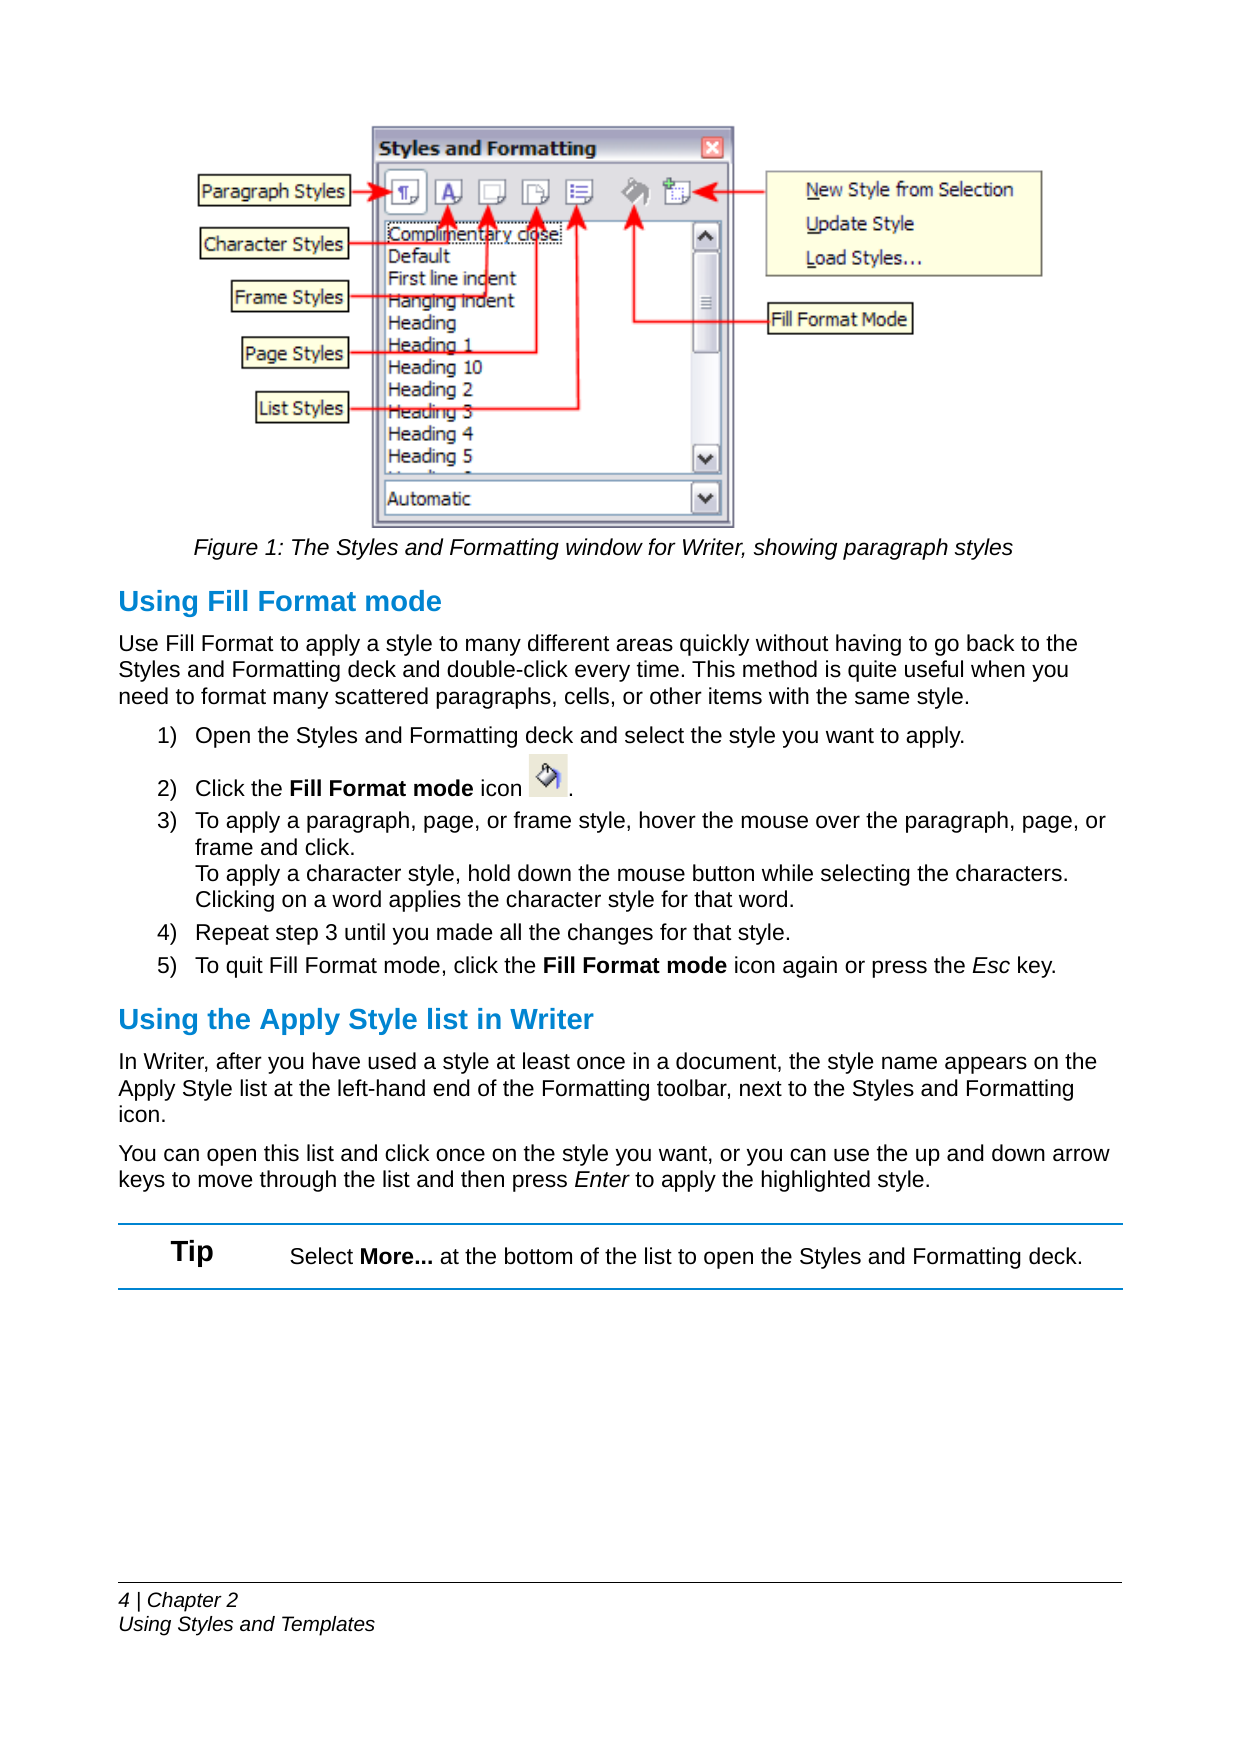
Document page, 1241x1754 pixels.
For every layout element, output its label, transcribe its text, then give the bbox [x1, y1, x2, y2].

text Figure 21: The Styles and Formatting window for Writer, showing paragraph styles [193, 533, 1047, 560]
table_header Tip [118, 1225, 266, 1288]
text Use Fill Format to apply a style to many different areas quickly without having to go back to the Styles and Formatting deck and double-click every time. This method is quite useful when you need to format many scattered paragraphs, cells, or other items with the same style. [118, 630, 1122, 709]
list Open the Styles and Formatting deck and select the style you want to apply. [177, 722, 1122, 748]
picture [528, 754, 568, 797]
subtitle Using the Apply Style list in Writer [118, 1002, 1122, 1036]
list To apply a paragraph, page, or frame style, hover the mouse over the paragraph, page, or frame and click. To apply a character style, hold down the mouse button while selecting the characters. Clicking on a word applies the character style for that word. [177, 807, 1122, 913]
list To quit Fill Format mode, click the Fill Format mode icon again or press the Esc key. [177, 952, 1122, 978]
picture [193, 118, 1048, 528]
subtitle Using Fill Format mode [118, 584, 1122, 618]
text In Writer, after you have used a style at least once in a document, the style name appears on the Apply Style list at the left-hand end of the Formatting toolbar, next to the Styles and Formatting icon. [118, 1048, 1122, 1127]
table_header Select More... at the bottom of the list to open the Styles and Formatting deck. [266, 1225, 1122, 1288]
list Click the Fill Format mode icon . [177, 754, 1122, 801]
text You can open this list and click once on the style you want, or you can use the up and down arrow keys to move through the list and then press Enter to apply the highlighted style. [118, 1140, 1122, 1192]
list Repeat step 3 until you made all the changes for that style. [177, 919, 1122, 945]
